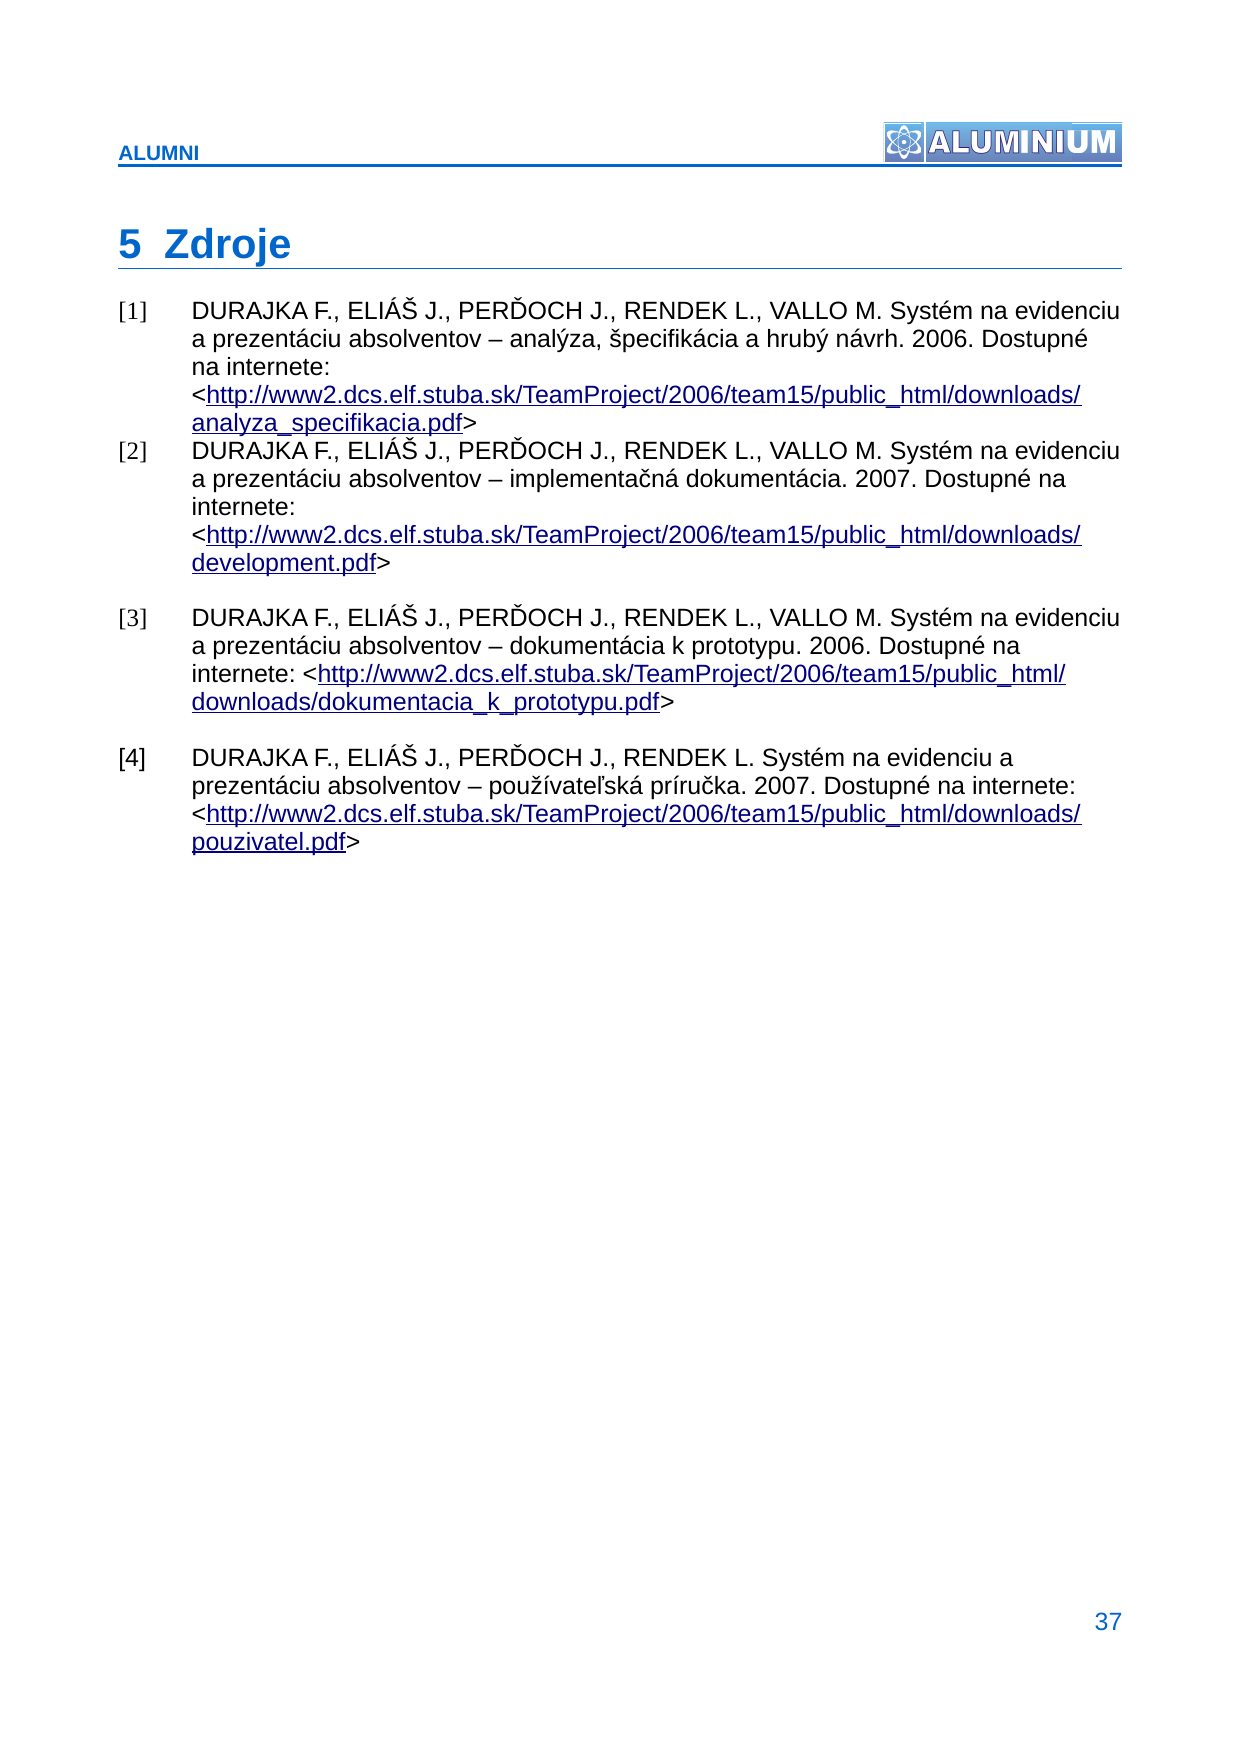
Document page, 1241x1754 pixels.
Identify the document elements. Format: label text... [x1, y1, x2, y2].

list DURAJKA F., ELIÁŠ J., PERĎOCH J., RENDEK L., VALLO M. Systém na evidenciu a prezentáciu absolventov – dokumentácia k prototypu. 2006. Dostupné na internete: <http://www2.dcs.elf.stuba.sk/TeamProject/2006/team15/public_html/downloads/dokumentacia_k_prototypu.pdf> [118, 604, 1122, 744]
list DURAJKA F., ELIÁŠ J., PERĎOCH J., RENDEK L., VALLO M. Systém na evidenciu a prezentáciu absolventov – implementačná dokumentácia. 2007. Dostupné na internete: <http://www2.dcs.elf.stuba.sk/TeamProject/2006/team15/public_html/downloads/development.pdf> [118, 437, 1122, 604]
list DURAJKA F., ELIÁŠ J., PERĎOCH J., RENDEK L., VALLO M. Systém na evidenciu a prezentáciu absolventov – analýza, špecifikácia a hrubý návrh. 2006. Dostupné na internete: <http://www2.dcs.elf.stuba.sk/TeamProject/2006/team15/public_html/downloads/analyza_specifikacia.pdf> [118, 297, 1122, 437]
subtitle Zdroje [118, 221, 1122, 268]
list DURAJKA F., ELIÁŠ J., PERĎOCH J., RENDEK L. Systém na evidenciu a prezentáciu absolventov – používateľská príručka. 2007. Dostupné na internete: <http://www2.dcs.elf.stuba.sk/TeamProject/2006/team15/public_html/downloads/pouzivatel.pdf> [118, 744, 1122, 855]
